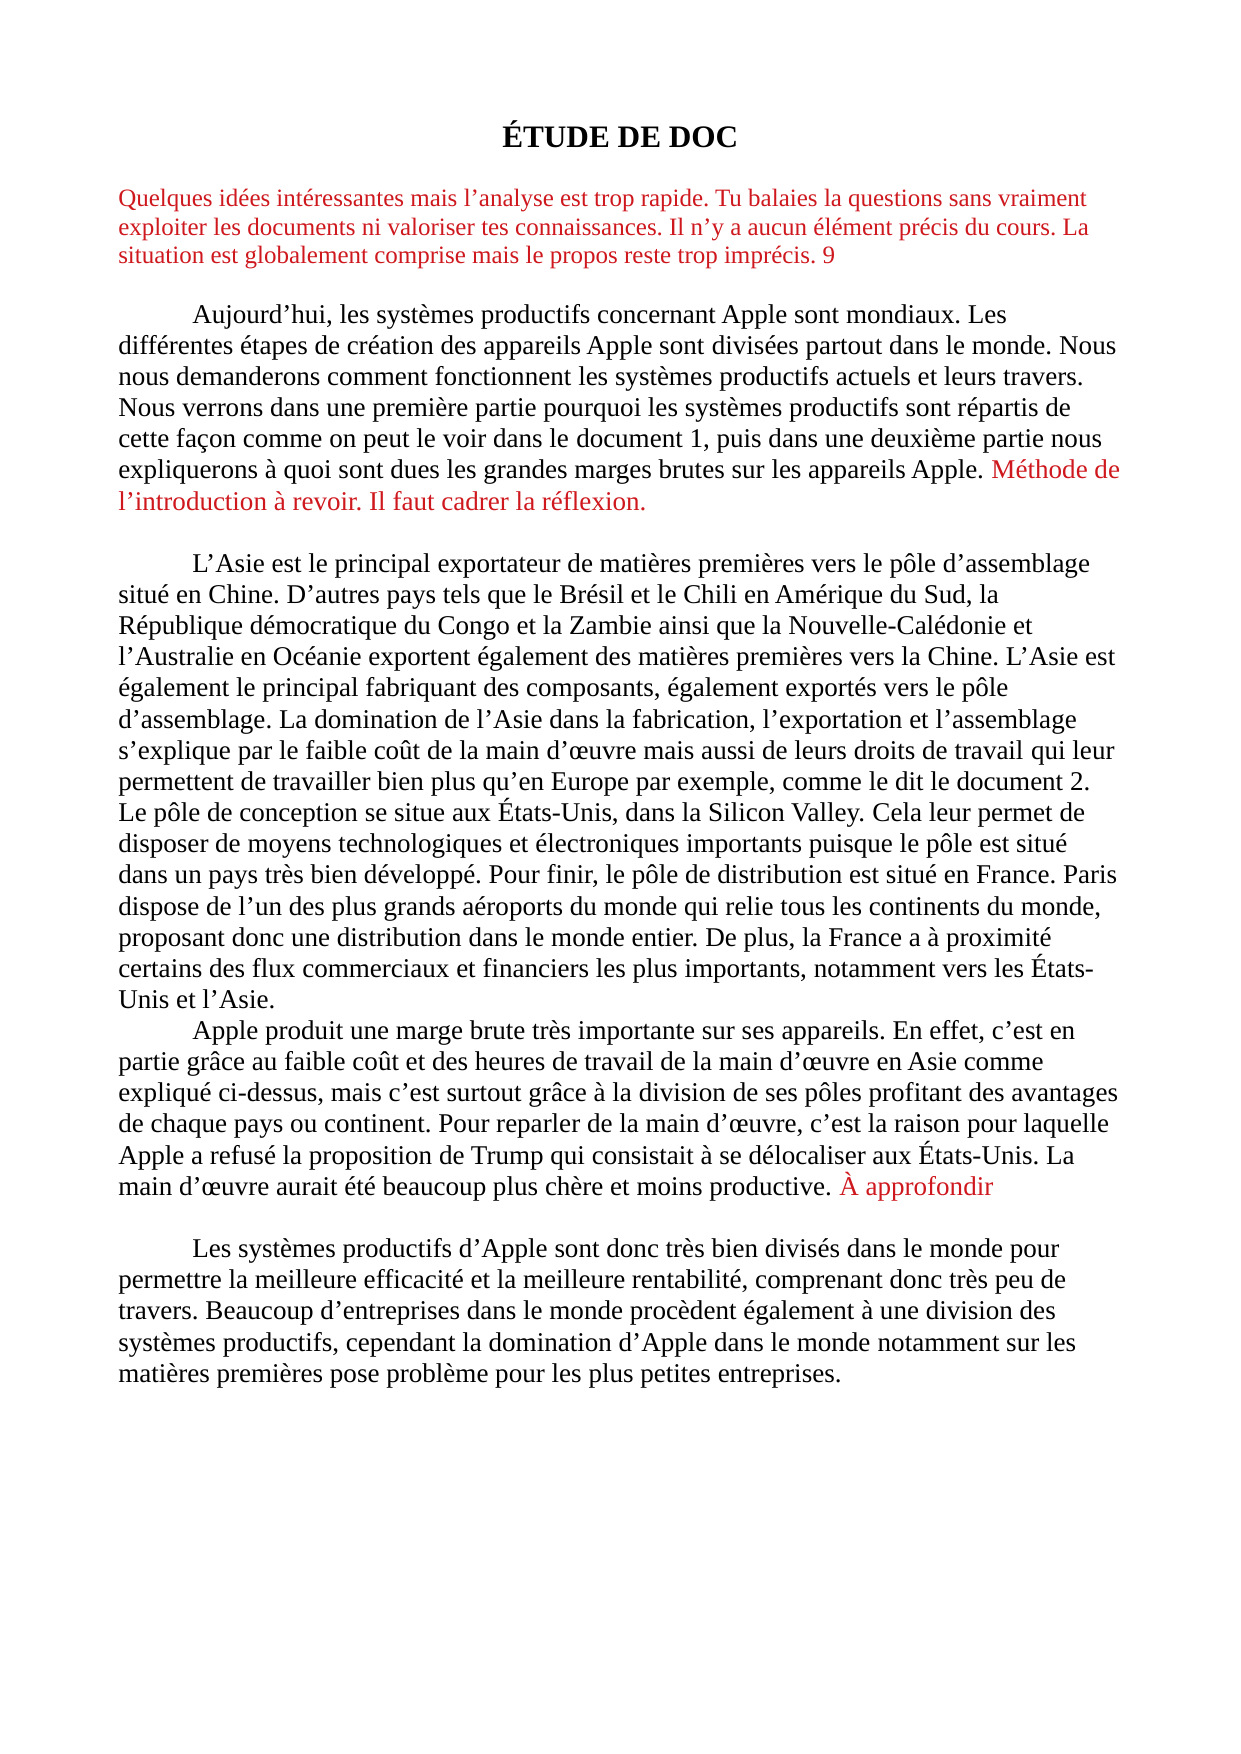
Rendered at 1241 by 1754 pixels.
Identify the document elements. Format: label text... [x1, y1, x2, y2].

text Aujourd’hui, les systèmes productifs concernant Apple sont mondiaux. Les différentes étapes de création des appareils Apple sont divisées partout dans le monde. Nous nous demanderons comment fonctionnent les systèmes productifs actuels et leurs travers. Nous verrons dans une première partie pourquoi les systèmes productifs sont répartis de cette façon comme on peut le voir dans le document 1, puis dans une deuxième partie nous expliquerons à quoi sont dues les grandes marges brutes sur les appareils Apple. Méthode de l’introduction à revoir. Il faut cadrer la réflexion. [118, 298, 1122, 516]
text L’Asie est le principal exportateur de matières premières vers le pôle d’assemblage situé en Chine. D’autres pays tels que le Brésil et le Chili en Amérique du Sud, la République démocratique du Congo et la Zambie ainsi que la Nouvelle-Calédonie et l’Australie en Océanie exportent également des matières premières vers la Chine. L’Asie est également le principal fabriquant des composants, également exportés vers le pôle d’assemblage. La domination de l’Asie dans la fabrication, l’exportation et l’assemblage s’explique par le faible coût de la main d’œuvre mais aussi de leurs droits de travail qui leur permettent de travailler bien plus qu’en Europe par exemple, comme le dit le document 2. Le pôle de conception se situe aux États-Unis, dans la Silicon Valley. Cela leur permet de disposer de moyens technologiques et électroniques importants puisque le pôle est situé dans un pays très bien développé. Pour finir, le pôle de distribution est situé en France. Paris dispose de l’un des plus grands aéroports du monde qui relie tous les continents du monde, proposant donc une distribution dans le monde entier. De plus, la France a à proximité certains des flux commerciaux et financiers les plus importants, notamment vers les États-Unis et l’Asie. [118, 547, 1122, 1014]
text Quelques idées intéressantes mais l’analyse est trop rapide. Tu balaies la questions sans vraiment exploiter les documents ni valoriser tes connaissances. Il n’y a aucun élément précis du cours. La situation est globalement comprise mais le propos reste trop imprécis. 9 [118, 183, 1122, 269]
text Apple produit une marge brute très importante sur ses appareils. En effet, c’est en partie grâce au faible coût et des heures de travail de la main d’œuvre en Asie comme expliqué ci-dessus, mais c’est surtout grâce à la division de ses pôles profitant des avantages de chaque pays ou continent. Pour reparler de la main d’œuvre, c’est la raison pour laquelle Apple a refusé la proposition de Trump qui consistait à se délocaliser aux États-Unis. La main d’œuvre aurait été beaucoup plus chère et moins productive. À approfondir [118, 1014, 1122, 1201]
text ÉTUDE DE DOC [118, 118, 1122, 154]
text Les systèmes productifs d’Apple sont donc très bien divisés dans le monde pour permettre la meilleure efficacité et la meilleure rentabilité, comprenant donc très peu de travers. Beaucoup d’entreprises dans le monde procèdent également à une division des systèmes productifs, cependant la domination d’Apple dans le monde notamment sur les matières premières pose problème pour les plus petites entreprises. [118, 1232, 1122, 1388]
